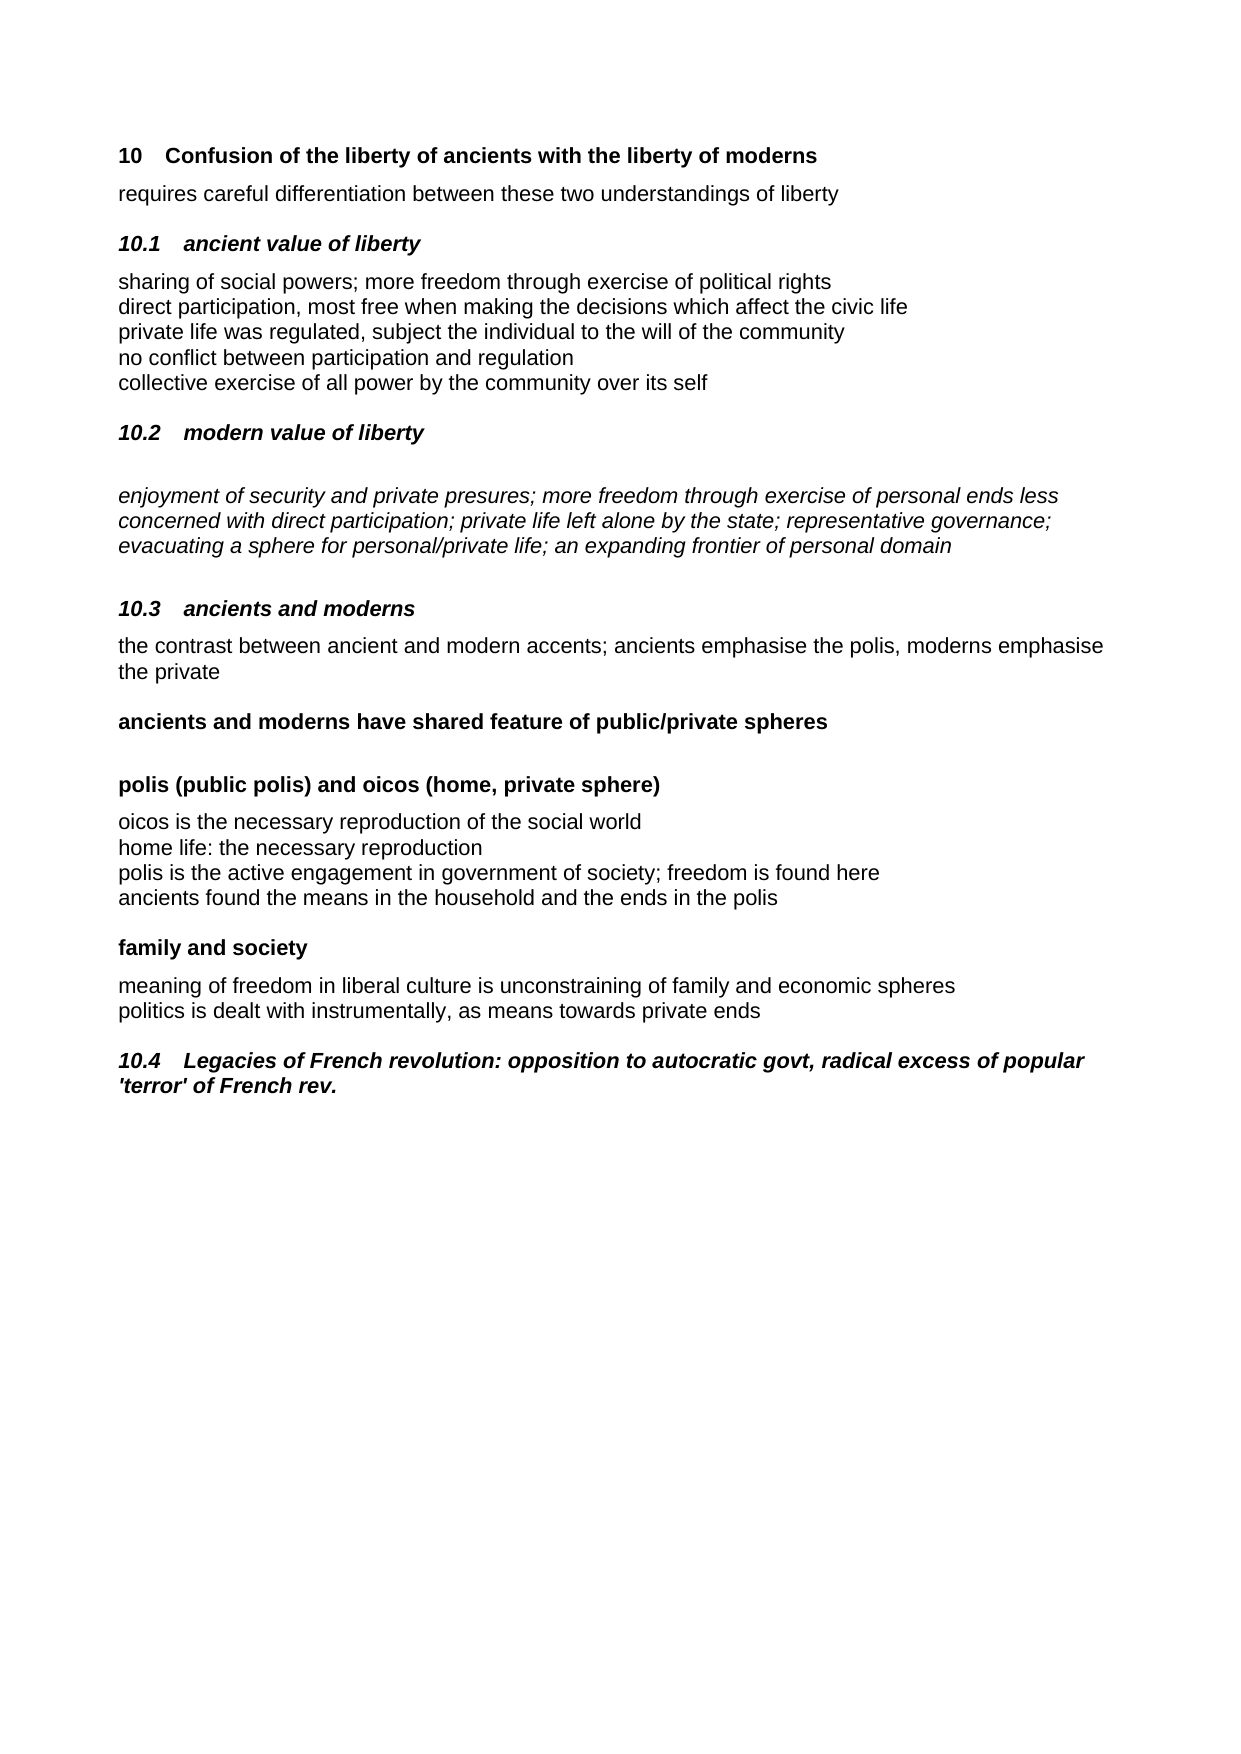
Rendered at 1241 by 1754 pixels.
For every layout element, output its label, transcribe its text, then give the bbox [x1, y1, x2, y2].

subtitle modern value of liberty [118, 420, 1122, 445]
subtitle polis (public polis) and oicos (home, private sphere) [118, 771, 1122, 797]
text no conflict between participation and regulation [118, 344, 1122, 369]
text private life was regulated, subject the individual to the will of the community [118, 319, 1122, 344]
text sharing of social powers; more freedom through exercise of political rights [118, 269, 1122, 294]
subtitle enjoyment of security and private presures; more freedom through exercise of personal ends less concerned with direct participation; private life left alone by the state; representative governance; evacuating a sphere for personal/private life; an expanding frontier of personal domain [118, 482, 1122, 558]
subtitle ancients and moderns [118, 596, 1122, 621]
text politics is dealt with instrumentally, as means towards private ends [118, 998, 1122, 1023]
subtitle ancients and moderns have shared feature of public/private spheres [118, 709, 1122, 734]
subtitle ancient value of liberty [118, 231, 1122, 256]
text polis is the active engagement in government of society; freedom is found here [118, 859, 1122, 885]
subtitle family and society [118, 935, 1122, 960]
text direct participation, most free when making the decisions which affect the civic life [118, 294, 1122, 319]
text collective exercise of all power by the community over its self [118, 369, 1122, 395]
text home life: the necessary reproduction [118, 834, 1122, 859]
text meaning of freedom in liberal culture is unconstraining of family and economic spheres [118, 973, 1122, 998]
text requires careful differentiation between these two understandings of liberty [118, 181, 1122, 206]
text ancients found the means in the household and the ends in the polis [118, 885, 1122, 910]
text oicos is the necessary reproduction of the social world [118, 809, 1122, 834]
subtitle Confusion of the liberty of ancients with the liberty of moderns [118, 143, 1122, 168]
subtitle Legacies of French revolution: opposition to autocratic govt, radical excess of popular 'terror' of French rev. [118, 1048, 1122, 1098]
text the contrast between ancient and modern accents; ancients emphasise the polis, moderns emphasise the private [118, 633, 1122, 684]
